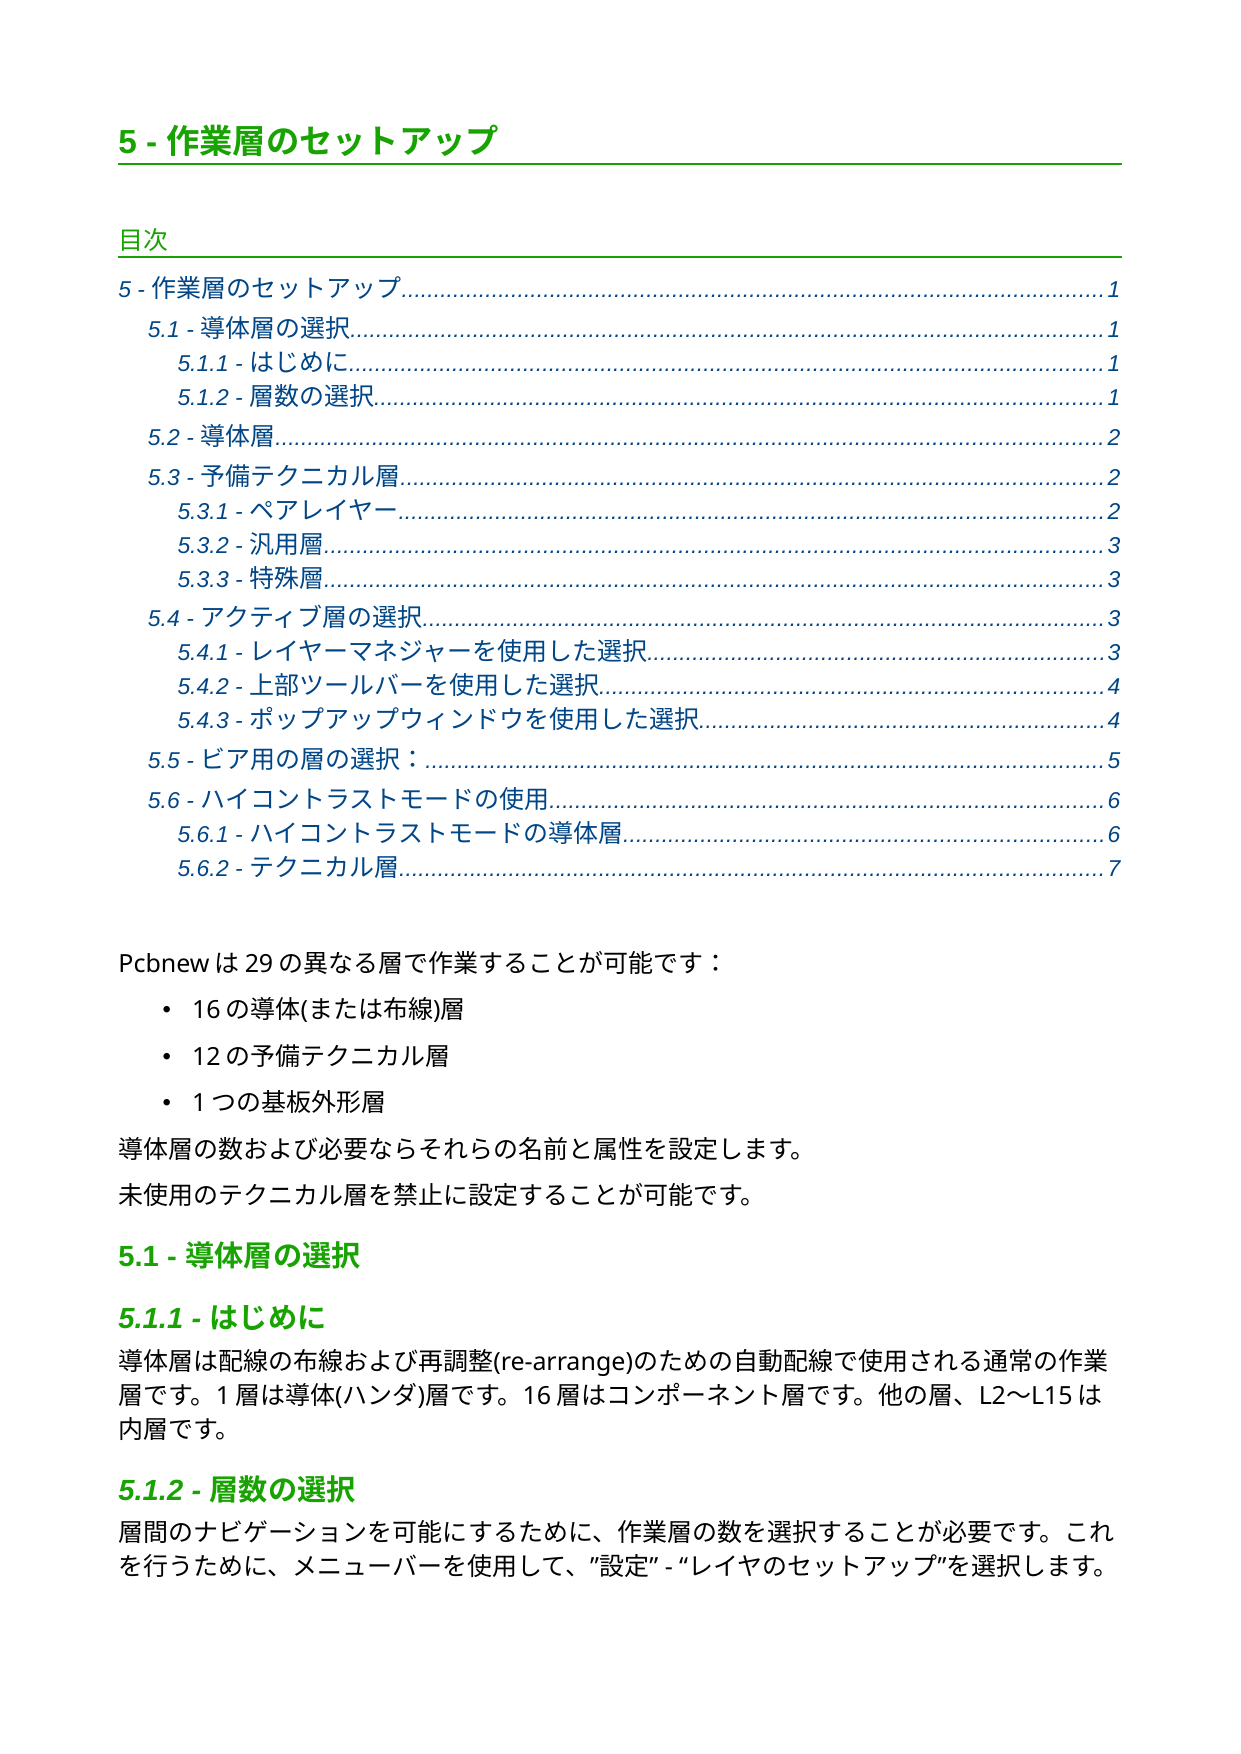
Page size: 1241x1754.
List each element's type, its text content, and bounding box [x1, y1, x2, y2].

subtitle はじめに [118, 1298, 1122, 1337]
text 5.4.3 - ポップアップウィンドウを使用した選択 4 [177, 702, 1122, 736]
text 5.3 - 予備テクニカル層 2 [148, 458, 1122, 492]
text 5.1.2 - 層数の選択 1 [177, 378, 1122, 412]
text 5.1 - 導体層の選択 1 [148, 311, 1122, 344]
text 5.6 - ハイコントラストモードの使用 6 [148, 782, 1122, 816]
text 未使用のテクニカル層を禁止に設定することが可能です。 [118, 1178, 1122, 1212]
text 5.1.1 - はじめに 1 [177, 344, 1122, 378]
text 5.4 - アクティブ層の選択 3 [148, 600, 1122, 634]
text 5.6.1 - ハイコントラストモードの導体層 6 [177, 816, 1122, 850]
subtitle 層数の選択 [118, 1469, 1122, 1509]
list 12の予備テクニカル層 [162, 1038, 1122, 1072]
text 5.3.3 - 特殊層 3 [177, 560, 1122, 594]
text 目次 [118, 222, 1122, 256]
text 層間のナビゲーションを可能にするために、作業層の数を選択することが必要です。これを行うために、メニューバーを使用して、”設定” - “レイヤのセットアップ”を選択します。 [118, 1515, 1122, 1583]
text 5.3.1 - ペアレイヤー 2 [177, 492, 1122, 526]
text 5.4.2 - 上部ツールバーを使用した選択 4 [177, 668, 1122, 702]
text Pcbnewは29の異なる層で作業することが可能です： [118, 946, 1122, 979]
list 1つの基板外形層 [162, 1085, 1122, 1119]
subtitle 導体層の選択 [118, 1235, 1122, 1275]
text 5.3.2 - 汎用層 3 [177, 526, 1122, 560]
text 5 - 作業層のセットアップ 1 [118, 271, 1122, 305]
text 5.4.1 - レイヤーマネジャーを使用した選択 3 [177, 634, 1122, 668]
text 5.5 - ビア用の層の選択： 5 [148, 742, 1122, 776]
list 16の導体(または布線)層 [162, 992, 1122, 1026]
text 導体層の数および必要ならそれらの名前と属性を設定します。 [118, 1131, 1122, 1165]
text 5.2 - 導体層 2 [148, 418, 1122, 452]
subtitle 作業層のセットアップ [118, 118, 1122, 163]
text 導体層は配線の布線および再調整(re-arrange)のための自動配線で使用される通常の作業層です。1層は導体(ハンダ)層です。16層はコンポーネント層です。他の層、L2～L15は内層です。 [118, 1344, 1122, 1446]
text 5.6.2 - テクニカル層 7 [177, 850, 1122, 884]
